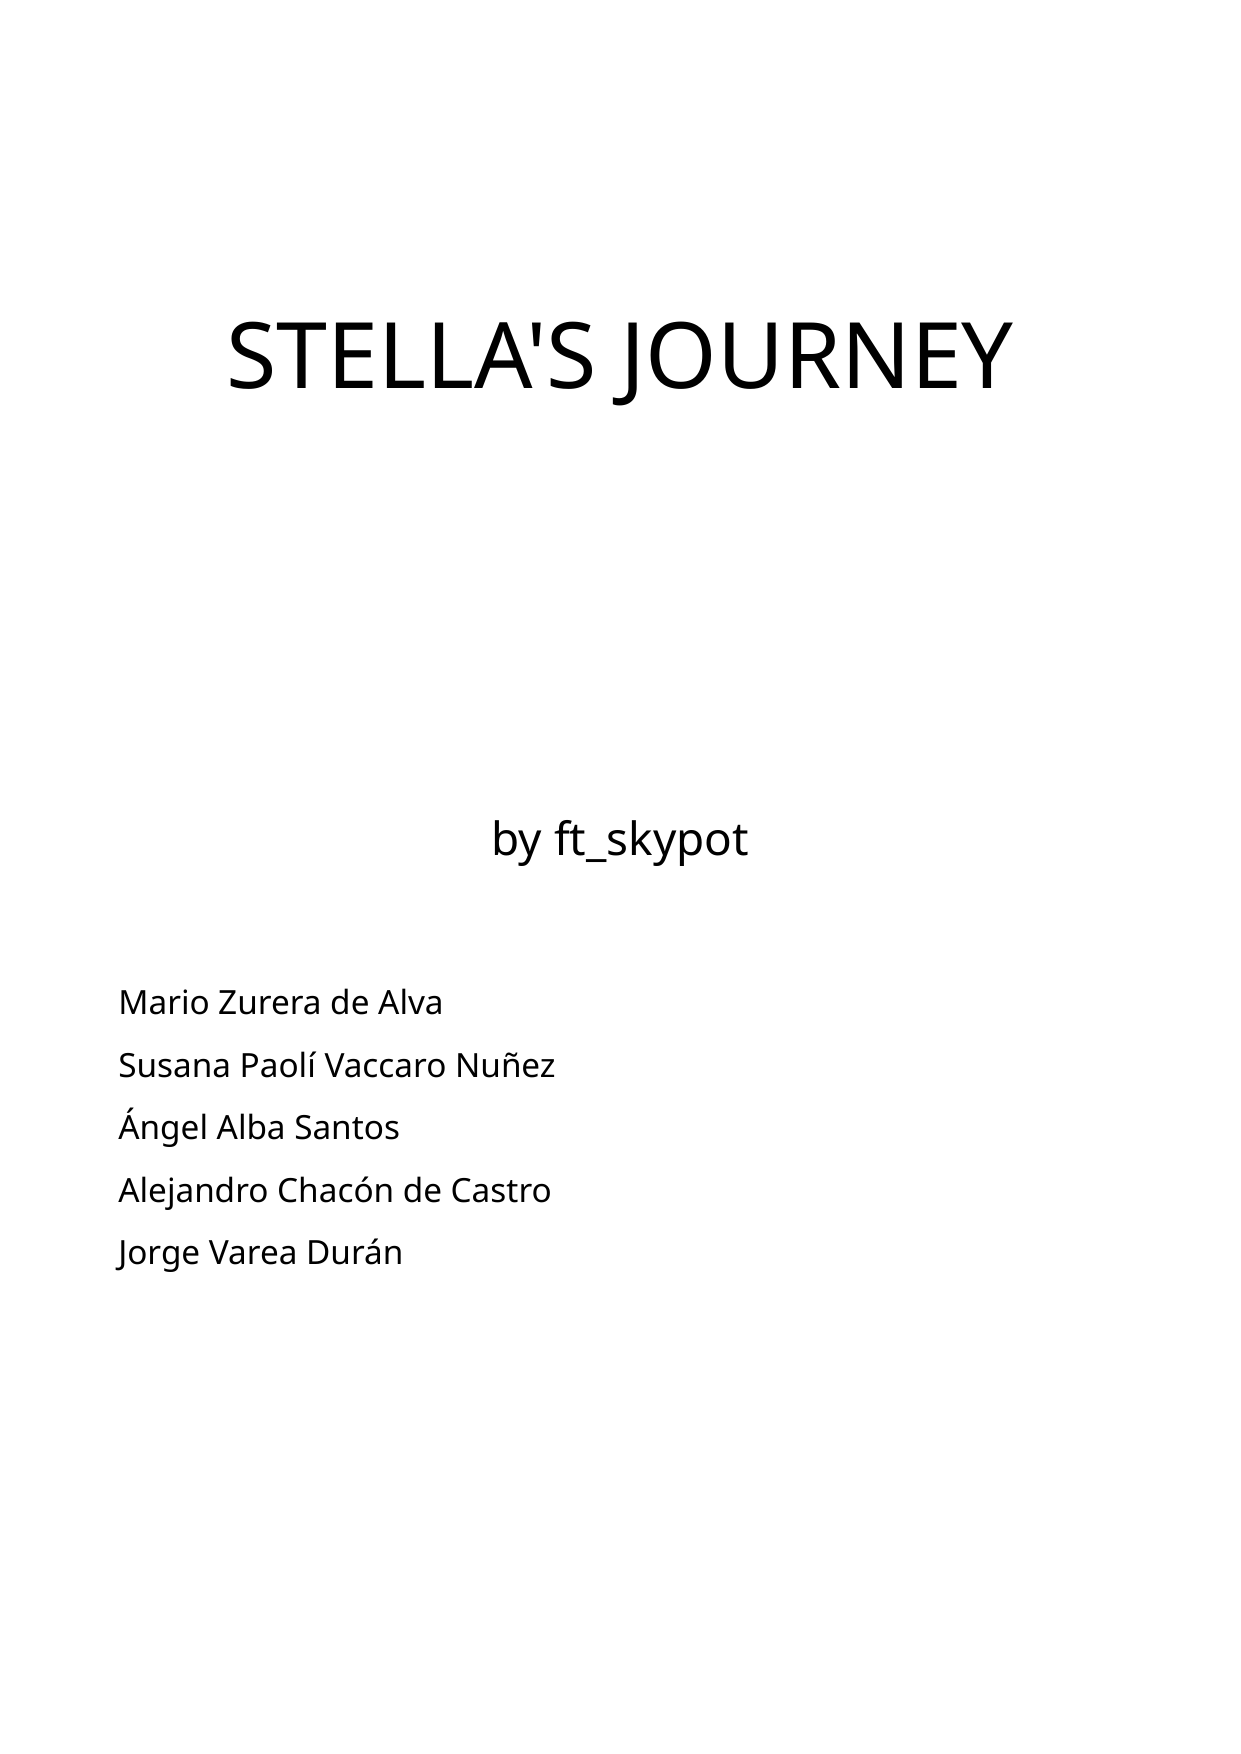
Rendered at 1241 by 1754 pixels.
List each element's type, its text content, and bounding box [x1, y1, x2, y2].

text Alejandro Chacón de Castro [118, 1167, 1122, 1212]
text by ft_skypot [118, 807, 1122, 869]
text Mario Zurera de Alva [118, 979, 1122, 1024]
text Susana Paolí Vaccaro Nuñez [118, 1041, 1122, 1087]
text Ángel Alba Santos [118, 1104, 1122, 1149]
text STELLA'S JOURNEY [118, 290, 1122, 415]
text Jorge Varea Durán [118, 1229, 1122, 1274]
